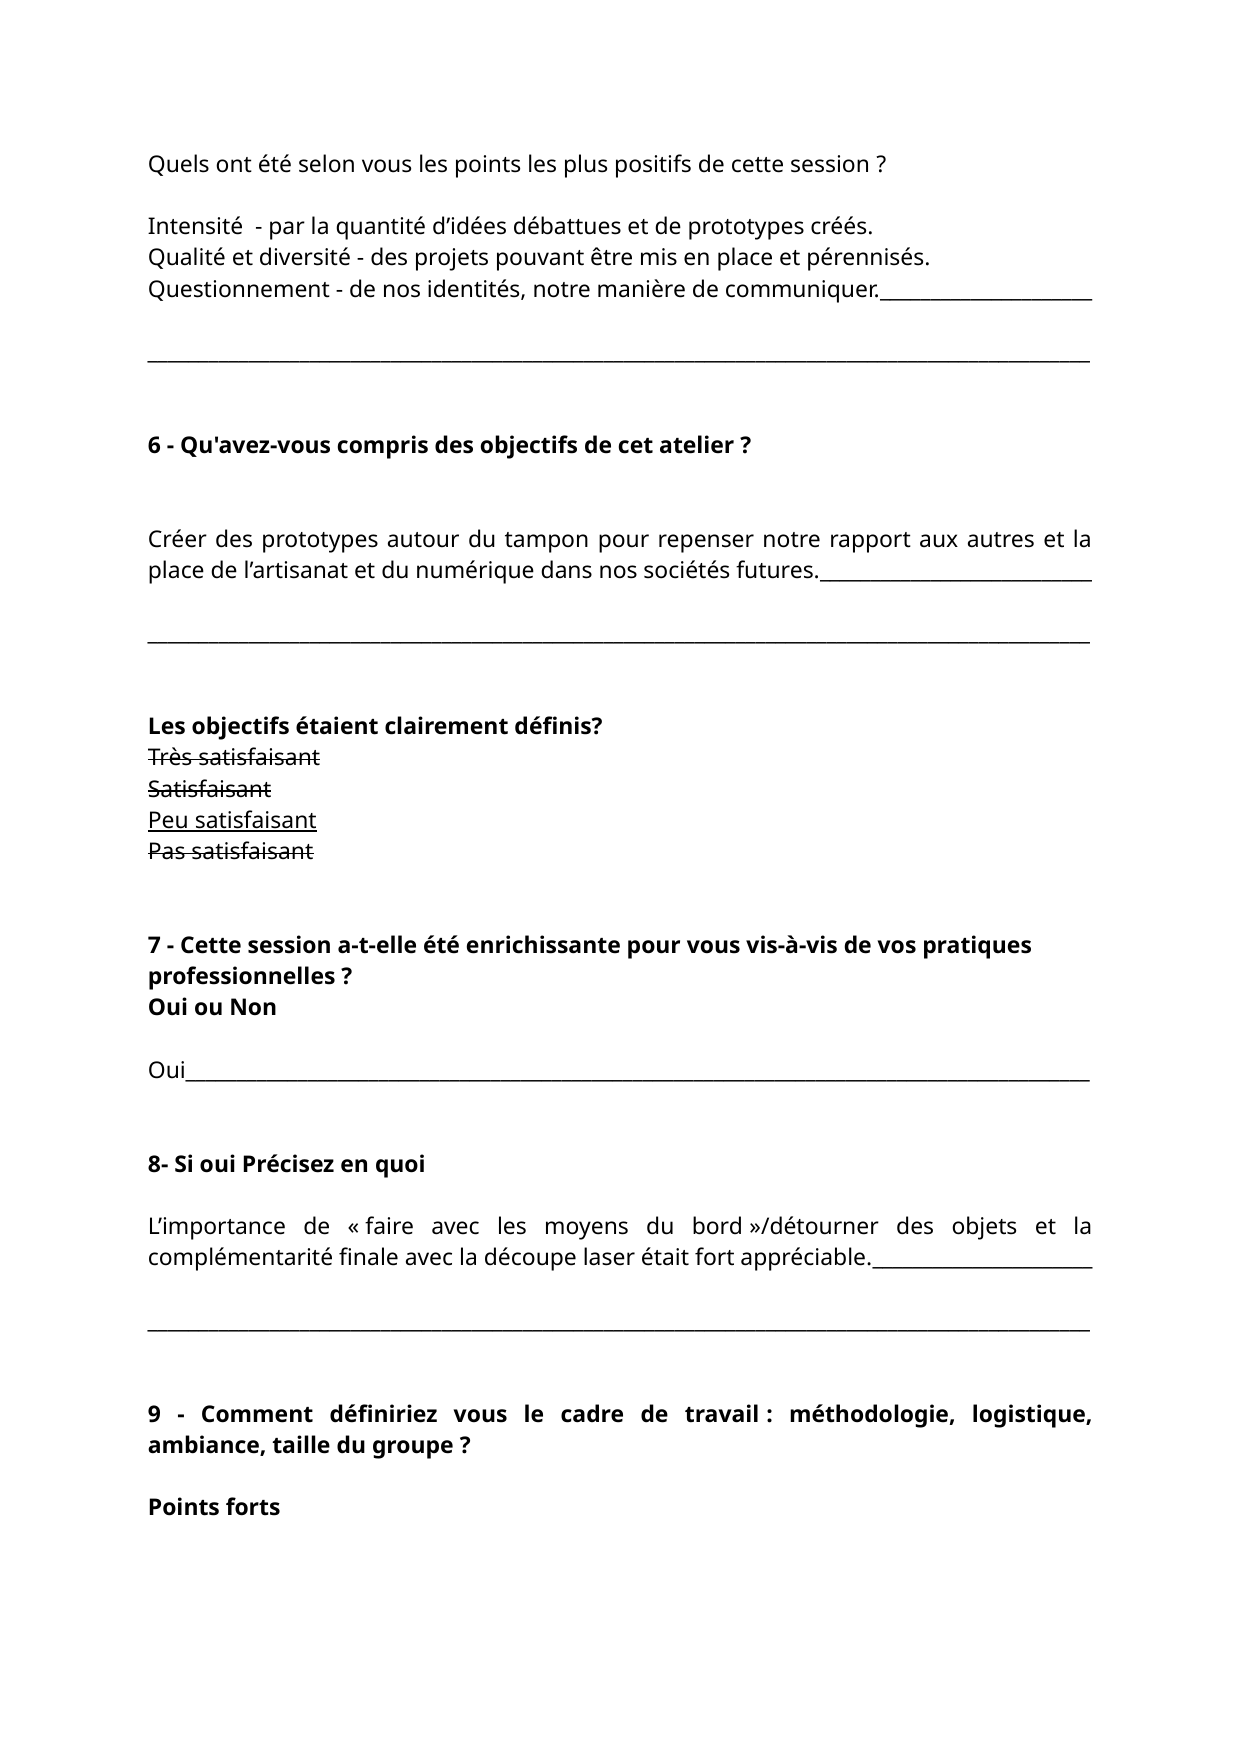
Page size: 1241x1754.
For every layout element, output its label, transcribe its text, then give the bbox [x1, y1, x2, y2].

text Très satisfaisant [148, 741, 1093, 773]
text Pas satisfaisant [148, 835, 1093, 866]
text L’importance de « faire avec les moyens du bord »/détourner des objets et la complémentarité finale avec la découpe laser était fort appréciable. [148, 1210, 1093, 1273]
text Qualité et diversité - des projets pouvant être mis en place et pérennisés. [148, 241, 1093, 273]
text 7 - Cette session a-t-elle été enrichissante pour vous vis-à-vis de vos pratiques professionnelles ? [148, 929, 1093, 991]
text Intensité - par la quantité d’idées débattues et de prototypes créés. [148, 210, 1093, 241]
text Oui [148, 1054, 1093, 1085]
text 8- Si oui Précisez en quoi [148, 1148, 1093, 1179]
text Peu satisfaisant [148, 804, 1093, 835]
text Créer des prototypes autour du tampon pour repenser notre rapport aux autres et la place de l’artisanat et du numérique dans nos sociétés futures. [148, 523, 1093, 585]
text 9 - Comment définiriez vous le cadre de travail : méthodologie, logistique, ambiance, taille du groupe ? [148, 1398, 1093, 1460]
text Satisfaisant [148, 773, 1093, 804]
text Oui ou Non [148, 991, 1093, 1023]
text Quels ont été selon vous les points les plus positifs de cette session ? [148, 148, 1093, 179]
text Les objectifs étaient clairement définis? [148, 710, 1093, 741]
text 6 - Qu'avez-vous compris des objectifs de cet atelier ? [148, 429, 1093, 460]
text Questionnement - de nos identités, notre manière de communiquer. [148, 273, 1093, 304]
text Points forts [148, 1491, 1093, 1523]
